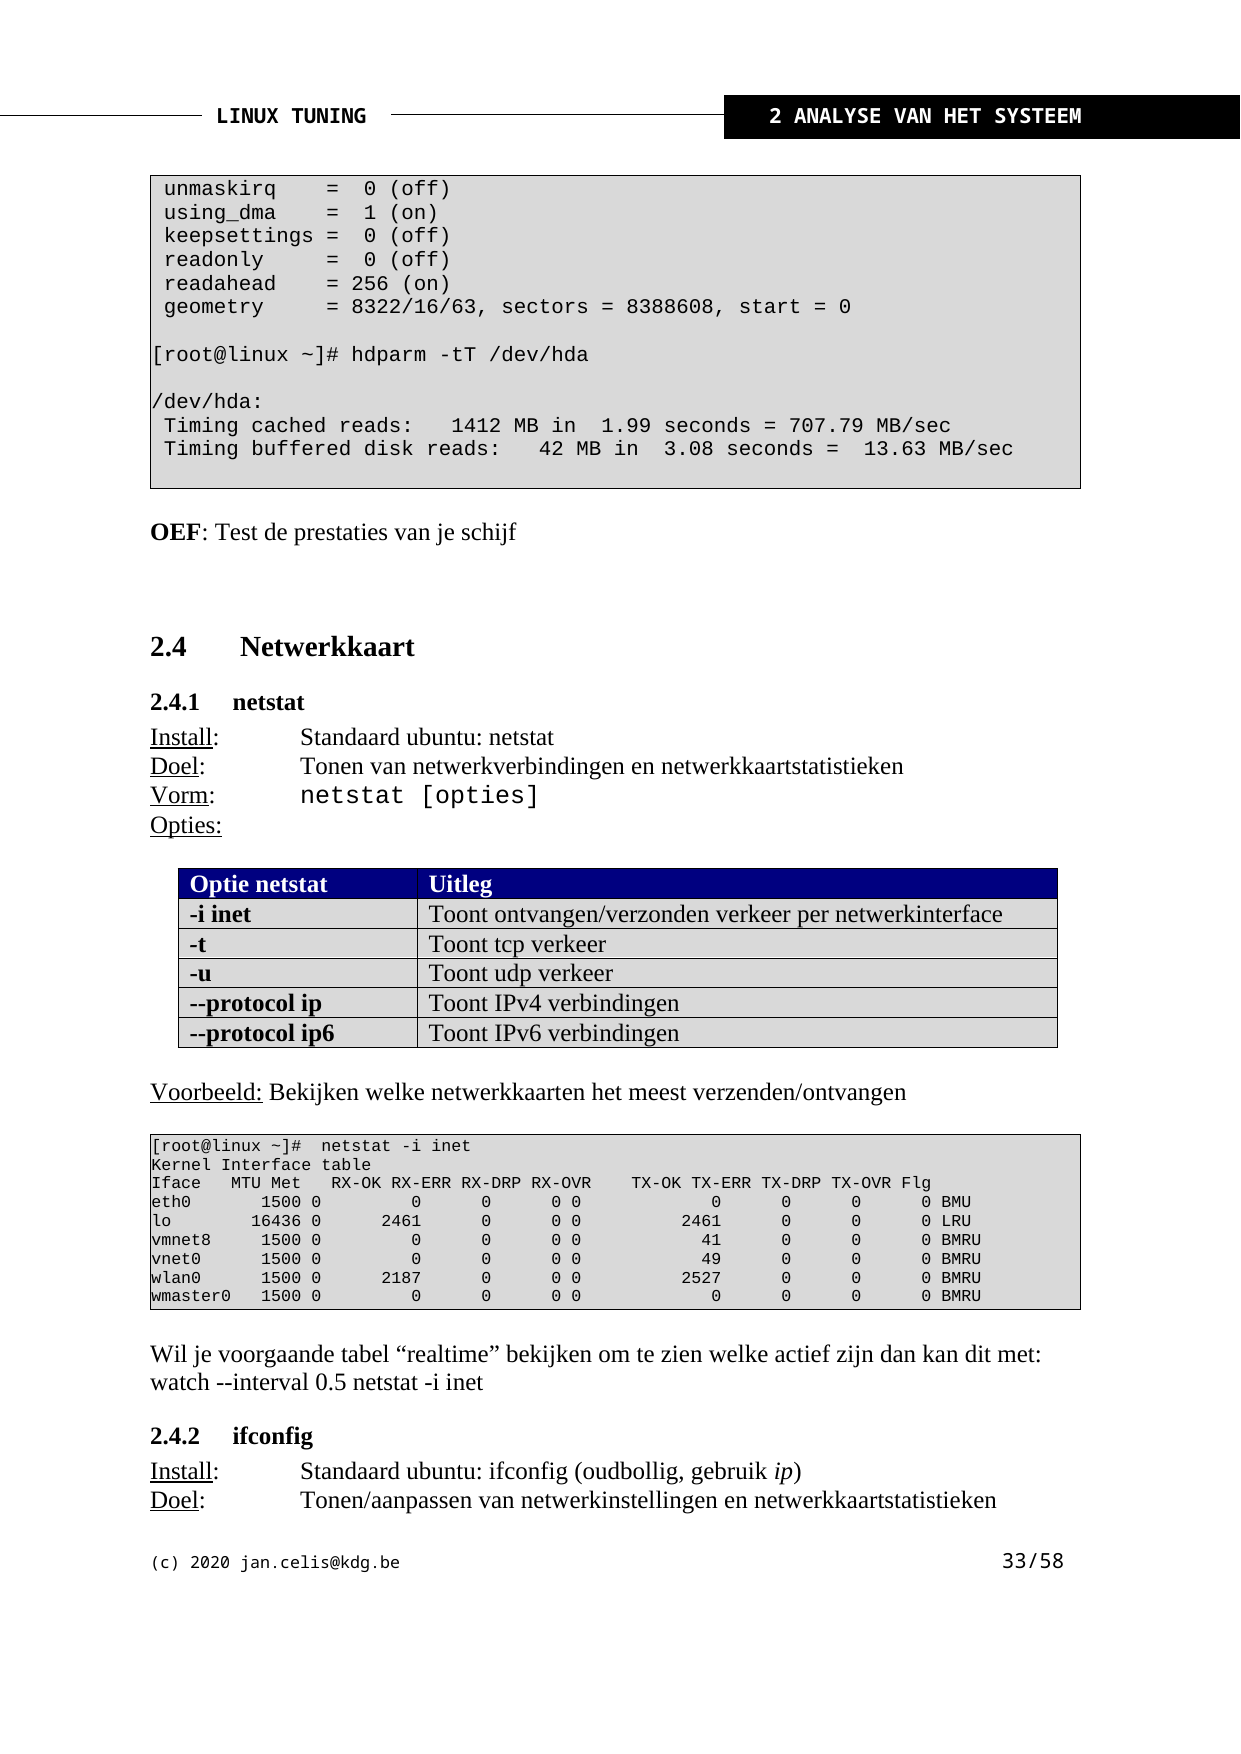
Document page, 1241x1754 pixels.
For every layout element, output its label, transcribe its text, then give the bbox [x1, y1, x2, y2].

text vmnet8 1500 0 0 0 0 0 41 0 0 0 BMRU [151, 1228, 1080, 1247]
table_cell --protocol ip [179, 988, 417, 1017]
text wmaster0 1500 0 0 0 0 0 0 0 0 0 BMRU [151, 1285, 1080, 1309]
text unmaskirq = 0 (off) [151, 176, 1080, 199]
subtitle netstat [150, 687, 1081, 716]
subtitle ifconfig [150, 1421, 1081, 1450]
text eth0 1500 0 0 0 0 0 0 0 0 0 BMU [151, 1191, 1080, 1209]
text Iface MTU Met RX-OK RX-ERR RX-DRP RX-OVR TX-OK TX-ERR TX-DRP TX-OVR Flg [151, 1172, 1080, 1191]
table_cell -i inet [179, 899, 417, 928]
table_cell -u [179, 959, 417, 987]
table_cell Toont IPv6 verbindingen [418, 1018, 1057, 1047]
text Install: Standaard ubuntu: netstat [150, 722, 1081, 751]
table_header Optie netstat [179, 869, 417, 898]
text Kernel Interface table [151, 1153, 1080, 1172]
text Timing buffered disk reads: 42 MB in 3.08 seconds = 13.63 MB/sec [151, 435, 1080, 459]
table_cell Toont tcp verkeer [418, 929, 1057, 957]
text lo 16436 0 2461 0 0 0 2461 0 0 0 LRU [151, 1209, 1080, 1228]
text watch --interval 0.5 netstat -i inet [150, 1367, 1081, 1396]
text /dev/hda: [151, 388, 1080, 411]
table_cell Toont ontvangen/verzonden verkeer per netwerkinterface [418, 899, 1057, 928]
subtitle Netwerkkaart [150, 629, 1081, 662]
table_cell Toont IPv4 verbindingen [418, 988, 1057, 1017]
text [root@linux ~]# hdparm -tT /dev/hda [151, 341, 1080, 364]
text readonly = 0 (off) [151, 246, 1080, 269]
text Voorbeeld: Bekijken welke netwerkkaarten het meest verzenden/ontvangen [150, 1077, 1081, 1105]
text Wil je voorgaande tabel “realtime” bekijken om te zien welke actief zijn dan kan dit met: [150, 1339, 1081, 1367]
text Opties: [150, 811, 1081, 839]
text vnet0 1500 0 0 0 0 0 49 0 0 0 BMRU [151, 1247, 1080, 1266]
text [root@linux ~]# netstat -i inet [151, 1135, 1080, 1153]
text geometry = 8322/16/63, sectors = 8388608, start = 0 [151, 293, 1080, 317]
table_cell -t [179, 929, 417, 957]
text Install: Standaard ubuntu: ifconfig (oudbollig, gebruik ip) [150, 1456, 1081, 1485]
text Timing cached reads: 1412 MB in 1.99 seconds = 707.79 MB/sec [151, 411, 1080, 435]
text using_dma = 1 (on) [151, 199, 1080, 222]
text keepsettings = 0 (off) [151, 222, 1080, 246]
text readahead = 256 (on) [151, 269, 1080, 293]
table_cell Toont udp verkeer [418, 959, 1057, 987]
text wlan0 1500 0 2187 0 0 0 2527 0 0 0 BMRU [151, 1266, 1080, 1285]
text Vorm: netstat [opties] [150, 780, 1081, 811]
text Doel: Tonen van netwerkverbindingen en netwerkkaartstatistieken [150, 751, 1081, 780]
table_header Uitleg [418, 869, 1057, 898]
table_cell --protocol ip6 [179, 1018, 417, 1047]
text OEF: Test de prestaties van je schijf [150, 517, 1081, 546]
text Doel: Tonen/aanpassen van netwerkinstellingen en netwerkkaartstatistieken [150, 1485, 1081, 1514]
